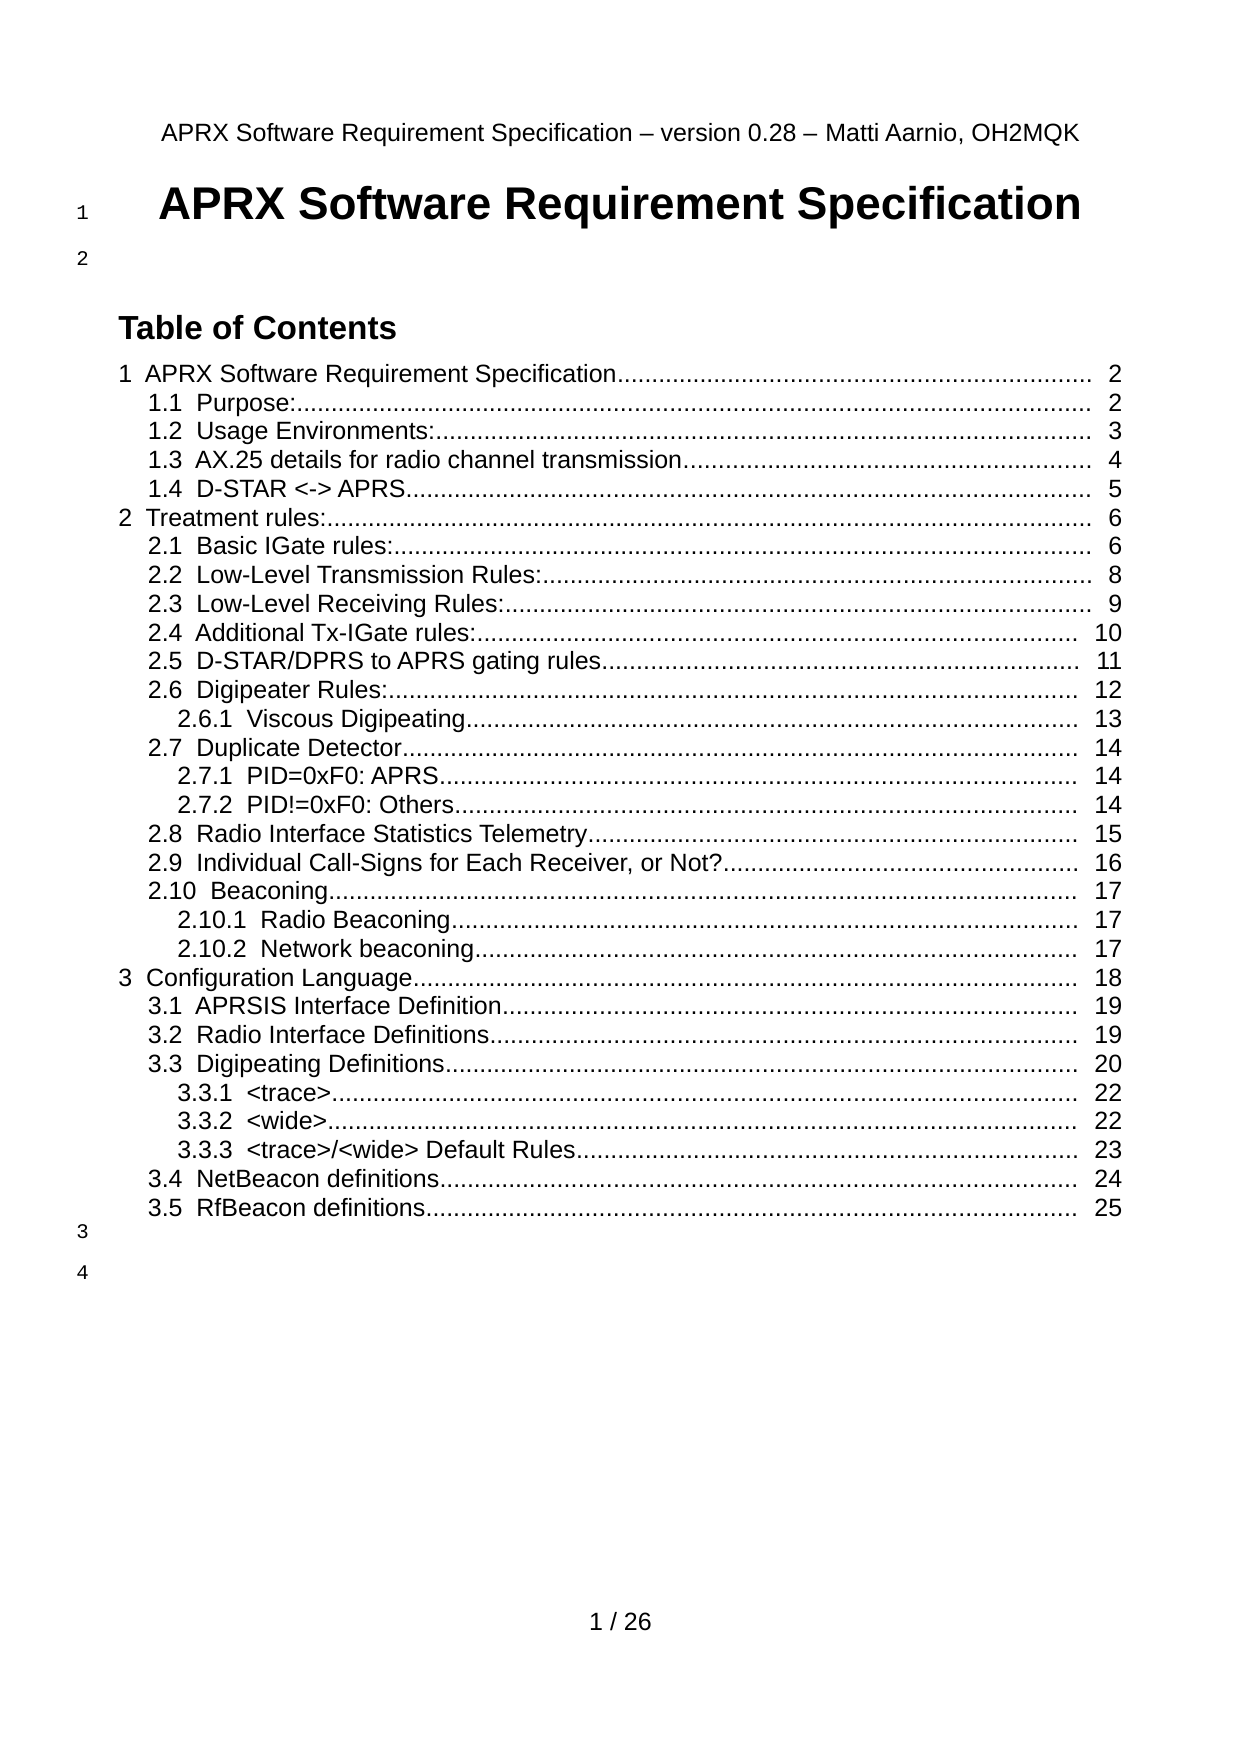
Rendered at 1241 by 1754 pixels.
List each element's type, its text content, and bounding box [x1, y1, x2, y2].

text 2.6.1 Viscous Digipeating 13 [177, 704, 1122, 732]
text 3.5 RfBeacon definitions 25 [148, 1192, 1122, 1221]
text 2.3 Low-Level Receiving Rules: 9 [148, 589, 1122, 617]
text 1.4 D-STAR <-> APRS 5 [148, 474, 1122, 502]
text 2.10 Beaconing 17 [148, 876, 1122, 905]
text 3.2 Radio Interface Definitions 19 [148, 1020, 1122, 1049]
text 2.5 D-STAR/DPRS to APRS gating rules 11 [148, 646, 1122, 675]
text 2.4 Additional Tx-IGate rules: 10 [148, 617, 1122, 646]
text 3.4 NetBeacon definitions 24 [148, 1164, 1122, 1192]
text 2 Treatment rules: 6 [118, 502, 1122, 531]
text 3.3.1 <trace> 22 [177, 1077, 1122, 1106]
text 1.1 Purpose: 2 [148, 387, 1122, 416]
text 1.2 Usage Environments: 3 [148, 416, 1122, 445]
text 3.3.2 <wide> 22 [177, 1106, 1122, 1135]
text 2.1 Basic IGate rules: 6 [148, 531, 1122, 560]
subtitle Table of Contents [118, 308, 1122, 346]
text 3.1 APRSIS Interface Definition 19 [148, 991, 1122, 1020]
text 2.9 Individual Call-Signs for Each Receiver, or Not? 16 [148, 847, 1122, 876]
text 1.3 AX.25 details for radio channel transmission 4 [148, 445, 1122, 474]
text 2.7.2 PID!=0xF0: Others 14 [177, 790, 1122, 819]
text 2.7 Duplicate Detector 14 [148, 732, 1122, 761]
text 3.3.3 <trace>/<wide> Default Rules 23 [177, 1135, 1122, 1164]
text 2.2 Low-Level Transmission Rules: 8 [148, 560, 1122, 589]
text 3.3 Digipeating Definitions 20 [148, 1049, 1122, 1077]
text 2.10.1 Radio Beaconing 17 [177, 905, 1122, 934]
text 2.7.1 PID=0xF0: APRS 14 [177, 761, 1122, 790]
text APRX Software Requirement Specification [118, 176, 1122, 229]
text 2.6 Digipeater Rules: 12 [148, 675, 1122, 704]
text 2.8 Radio Interface Statistics Telemetry 15 [148, 819, 1122, 847]
text 1 APRX Software Requirement Specification 2 [118, 359, 1122, 387]
text 2.10.2 Network beaconing 17 [177, 934, 1122, 962]
text 3 Configuration Language 18 [118, 962, 1122, 991]
